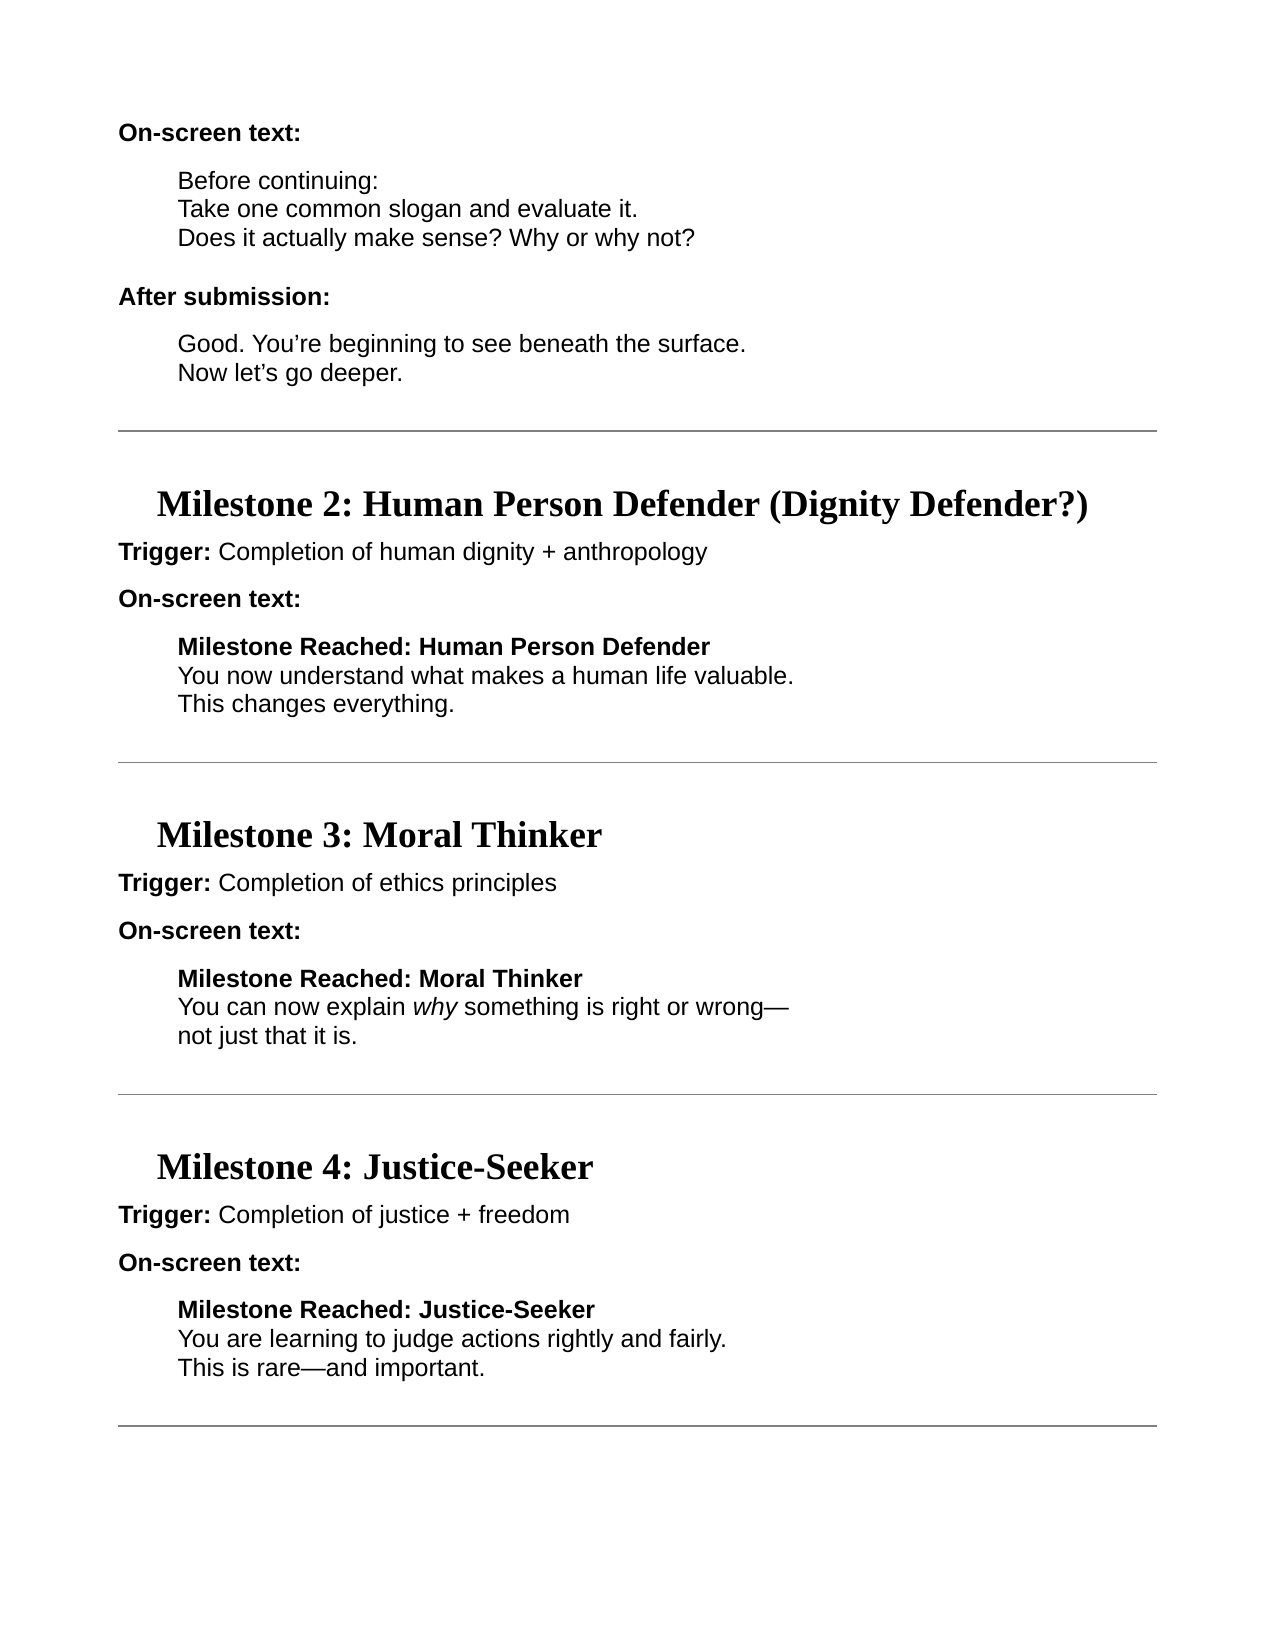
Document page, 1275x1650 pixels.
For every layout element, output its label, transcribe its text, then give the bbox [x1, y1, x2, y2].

text On-screen text: [118, 584, 1157, 613]
text Milestone Reached: Justice-Seeker You are learning to judge actions rightly and fairly. This is rare—and important. [177, 1295, 1098, 1382]
text On-screen text: [118, 118, 1157, 147]
subtitle 🔹 Milestone 2: Human Person Defender (Dignity Defender?) [118, 481, 1157, 524]
text Trigger: Completion of justice + freedom [118, 1200, 1157, 1229]
text Milestone Reached: Human Person Defender You now understand what makes a human life valuable. This changes everything. [177, 632, 1098, 718]
text On-screen text: [118, 1248, 1157, 1276]
text Trigger: Completion of ethics principles [118, 868, 1157, 897]
text Good. You’re beginning to see beneath the surface. Now let’s go deeper. [177, 329, 1098, 387]
text Trigger: Completion of human dignity + anthropology [118, 537, 1157, 566]
text On-screen text: [118, 916, 1157, 945]
text Before continuing: Take one common slogan and evaluate it. Does it actually make sense? Why or why not? [177, 166, 1098, 252]
subtitle 🔹 Milestone 4: Justice-Seeker [118, 1144, 1157, 1188]
subtitle 🔹 Milestone 3: Moral Thinker [118, 813, 1157, 856]
text Milestone Reached: Moral Thinker You can now explain why something is right or wrong— not just that it is. [177, 964, 1098, 1050]
text After submission: [118, 281, 1157, 310]
